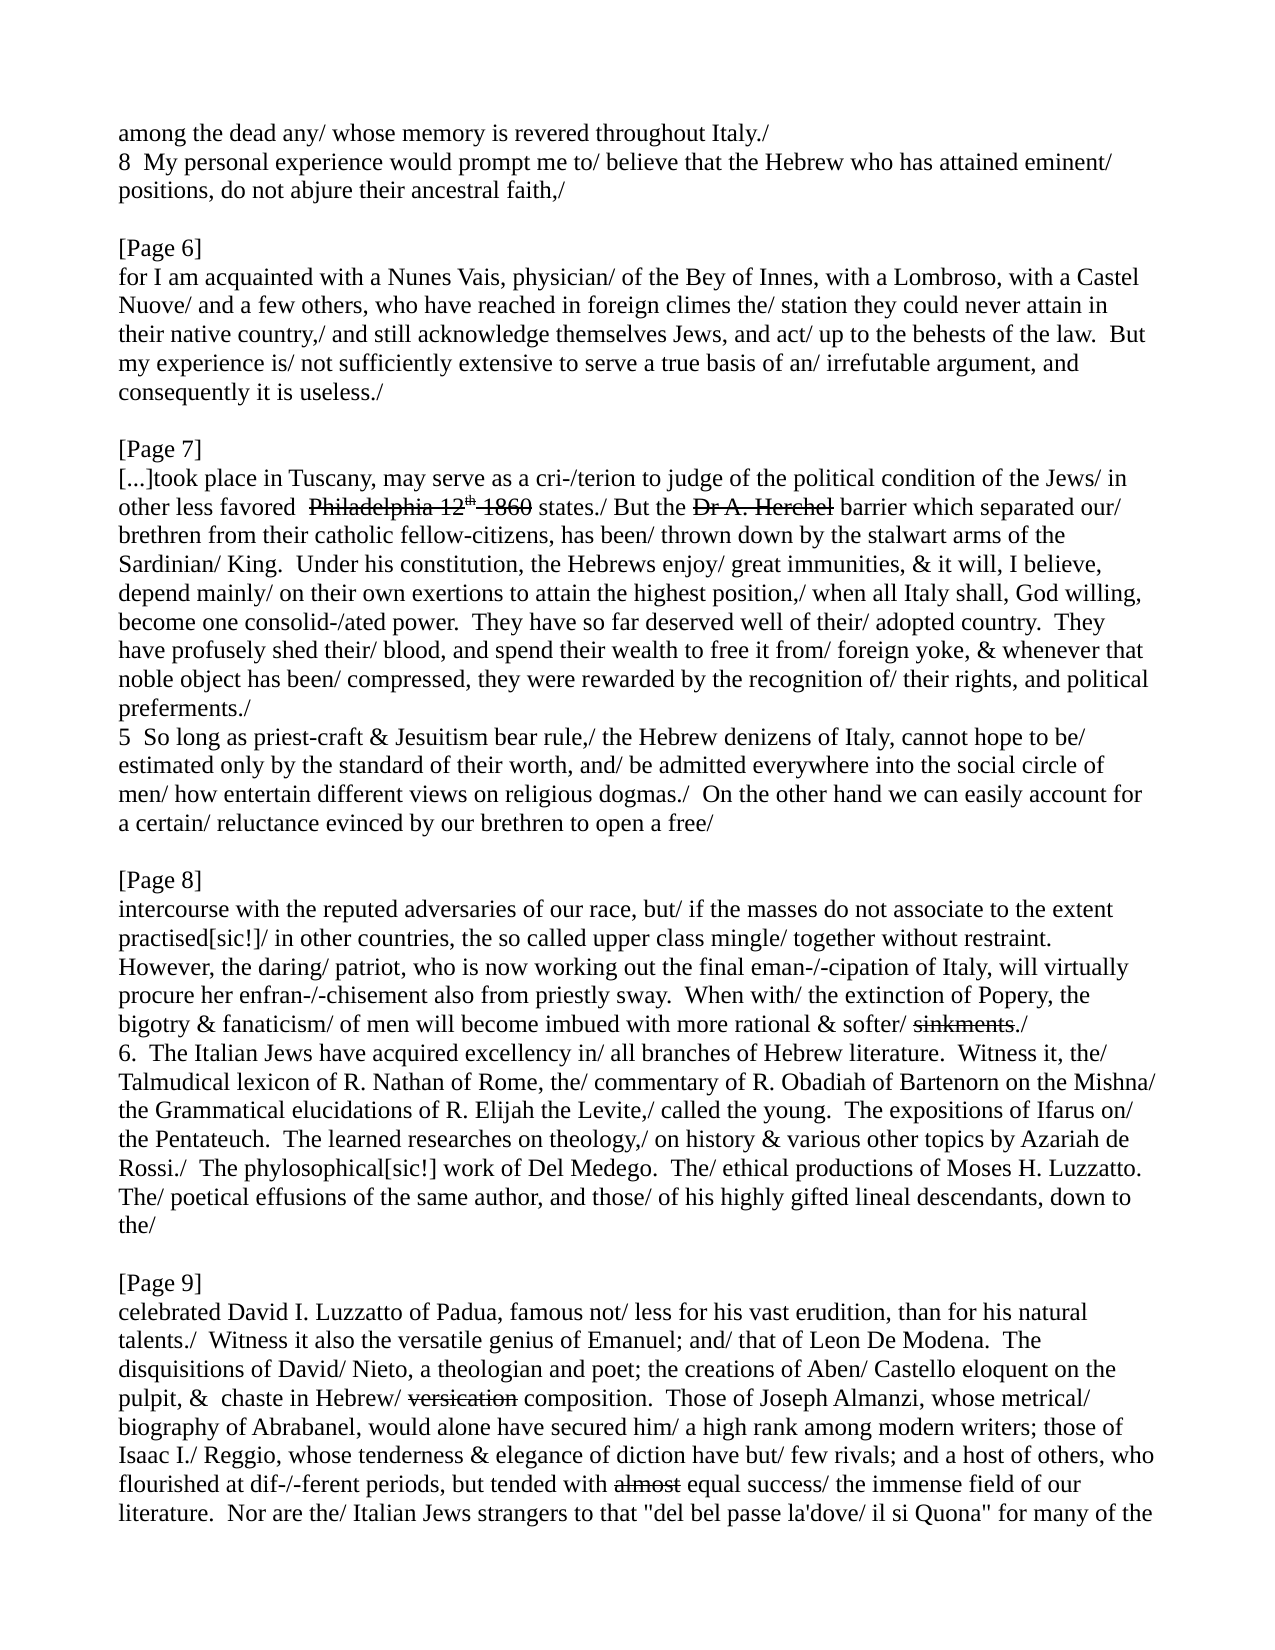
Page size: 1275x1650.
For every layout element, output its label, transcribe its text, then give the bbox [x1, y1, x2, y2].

text for I am acquainted with a Nunes Vais, physician/ of the Bey of Innes, with a Lombroso, with a Castel Nuove/ and a few others, who have reached in foreign climes the/ station they could never attain in their native country,/ and still acknowledge themselves Jews, and act/ up to the behests of the law. But my experience is/ not sufficiently extensive to serve a true basis of an/ irrefutable argument, and consequently it is useless./ [118, 262, 1157, 406]
text intercourse with the reputed adversaries of our race, but/ if the masses do not associate to the extent practised[sic!]/ in other countries, the so called upper class mingle/ together without restraint. However, the daring/ patriot, who is now working out the final eman-/-cipation of Italy, will virtually procure her enfran-/-chisement also from priestly sway. When with/ the extinction of Popery, the bigotry & fanaticism/ of men will become imbued with more rational & softer/ sinkments./ [118, 894, 1157, 1038]
text among the dead any/ whose memory is revered throughout Italy./ [118, 118, 1157, 147]
text [Page 8] [118, 866, 1157, 894]
text [Page 9] [118, 1268, 1157, 1297]
text [...]took place in Tuscany, may serve as a cri-/terion to judge of the political condition of the Jews/ in other less favored Philadelphia 12th 1860 states./ But the Dr A. Herchel barrier which separated our/ brethren from their catholic fellow-citizens, has been/ thrown down by the stalwart arms of the Sardinian/ King. Under his constitution, the Hebrews enjoy/ great immunities, & it will, I believe, depend mainly/ on their own exertions to attain the highest position,/ when all Italy shall, God willing, become one consolid-/ated power. They have so far deserved well of their/ adopted country. They have profusely shed their/ blood, and spend their wealth to free it from/ foreign yoke, & whenever that noble object has been/ compressed, they were rewarded by the recognition of/ their rights, and political preferments./ [118, 463, 1157, 722]
text [Page 7] [118, 434, 1157, 463]
text celebrated David I. Luzzatto of Padua, famous not/ less for his vast erudition, than for his natural talents./ Witness it also the versatile genius of Emanuel; and/ that of Leon De Modena. The disquisitions of David/ Nieto, a theologian and poet; the creations of Aben/ Castello eloquent on the pulpit, & chaste in Hebrew/ versication composition. Those of Joseph Almanzi, whose metrical/ biography of Abrabanel, would alone have secured him/ a high rank among modern writers; those of Isaac I./ Reggio, whose tenderness & elegance of diction have but/ few rivals; and a host of others, who flourished at dif-/-ferent periods, but tended with almost equal success/ the immense field of our literature. Nor are the/ Italian Jews strangers to that "del bel passe la'dove/ il si Quona" for many of the [118, 1297, 1157, 1527]
text [Page 6] [118, 233, 1157, 262]
text 5 So long as priest-craft & Jesuitism bear rule,/ the Hebrew denizens of Italy, cannot hope to be/ estimated only by the standard of their worth, and/ be admitted everywhere into the social circle of men/ how entertain different views on religious dogmas./ On the other hand we can easily account for a certain/ reluctance evinced by our brethren to open a free/ [118, 722, 1157, 837]
text 6. The Italian Jews have acquired excellency in/ all branches of Hebrew literature. Witness it, the/ Talmudical lexicon of R. Nathan of Rome, the/ commentary of R. Obadiah of Bartenorn on the Mishna/ the Grammatical elucidations of R. Elijah the Levite,/ called the young. The expositions of Ifarus on/ the Pentateuch. The learned researches on theology,/ on history & various other topics by Azariah de Rossi./ The phylosophical[sic!] work of Del Medego. The/ ethical productions of Moses H. Luzzatto. The/ poetical effusions of the same author, and those/ of his highly gifted lineal descendants, down to the/ [118, 1038, 1157, 1239]
text 8 My personal experience would prompt me to/ believe that the Hebrew who has attained eminent/ positions, do not abjure their ancestral faith,/ [118, 147, 1157, 204]
